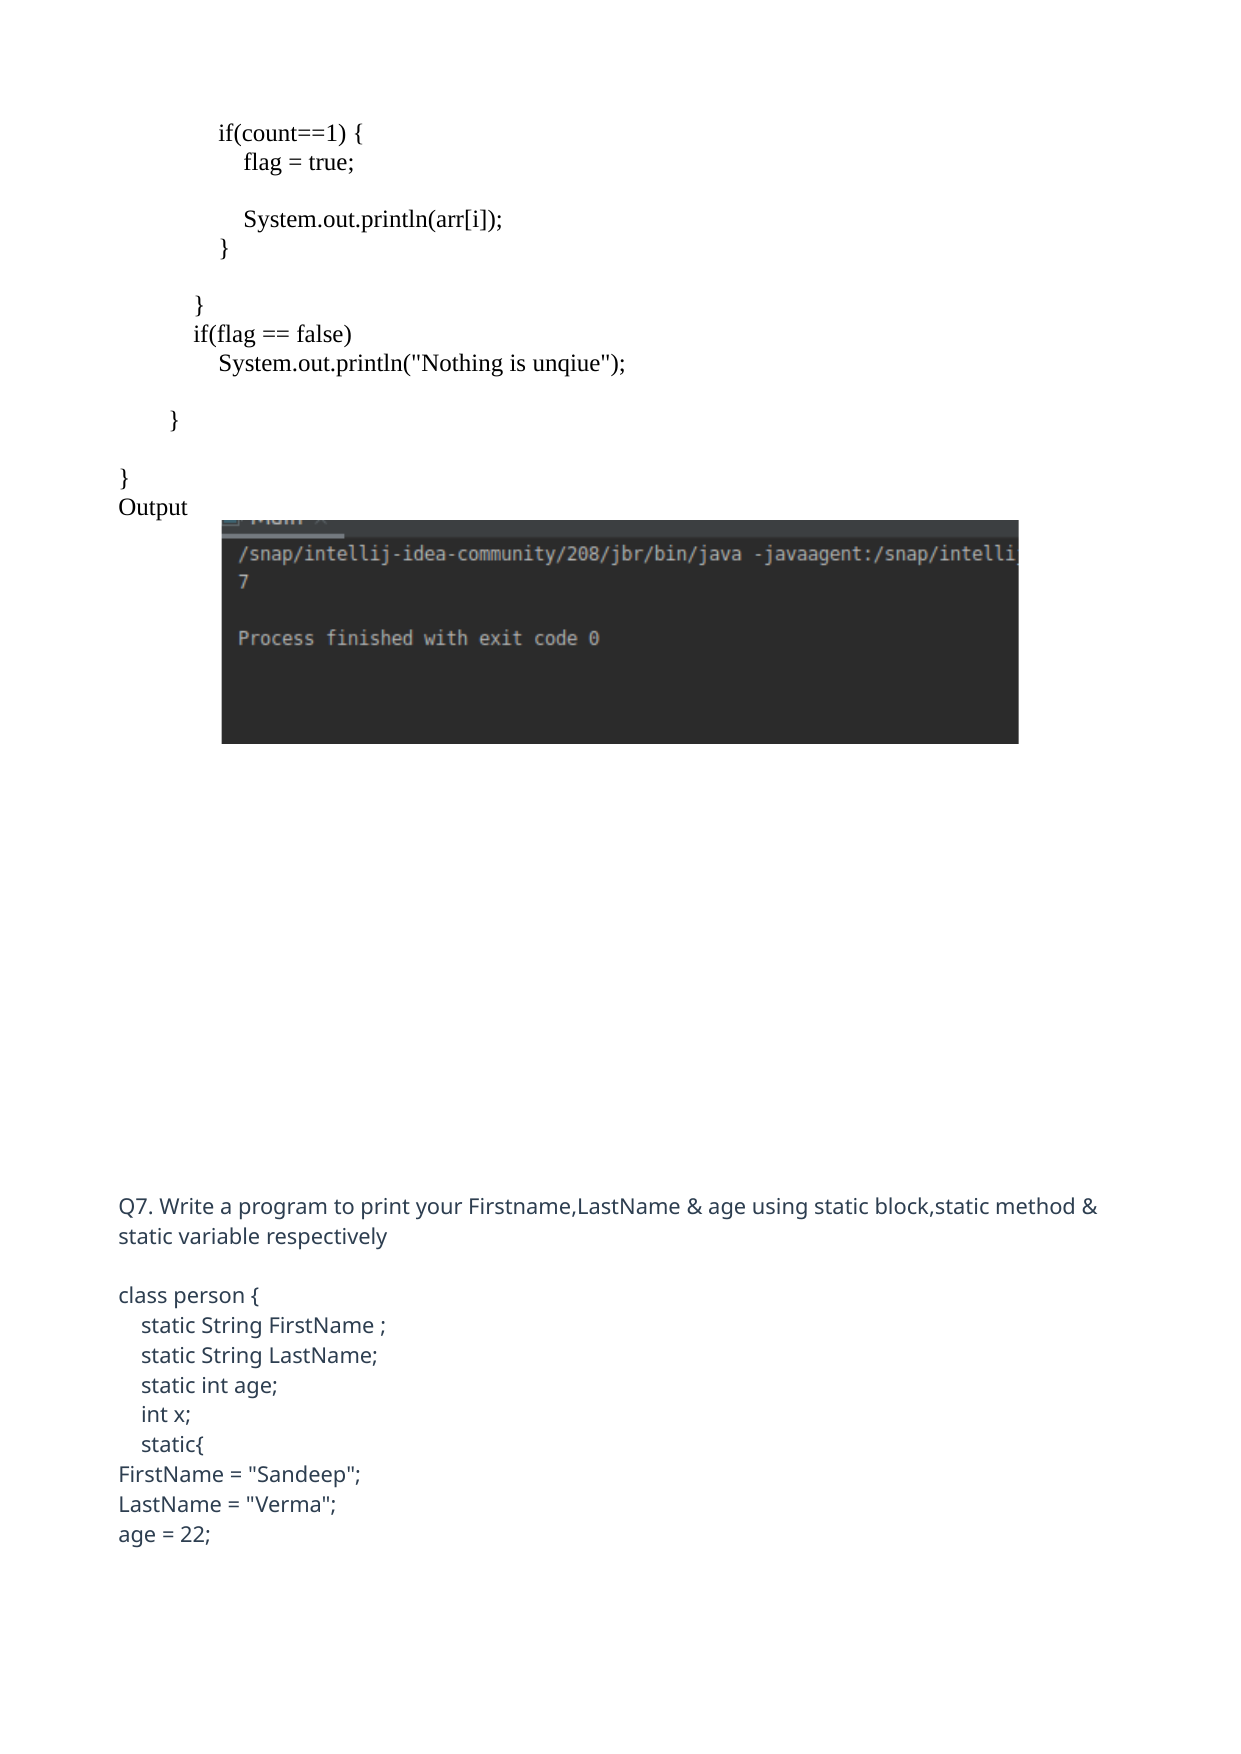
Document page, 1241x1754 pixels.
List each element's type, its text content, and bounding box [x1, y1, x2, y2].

text Output [118, 492, 1122, 521]
text FirstName = "Sandeep"; [118, 1459, 1122, 1489]
text } [118, 406, 1122, 434]
text System.out.println(arr[i]); [118, 204, 1122, 233]
text static{ [118, 1429, 1122, 1459]
text } [118, 291, 1122, 319]
text } [118, 463, 1122, 492]
text Q7. Write a program to print your Firstname,LastName & age using static block,static method & static variable respectively [118, 1191, 1122, 1251]
text if(count==1) { [118, 118, 1122, 147]
text flag = true; [118, 147, 1122, 176]
text LastName = "Verma"; [118, 1489, 1122, 1519]
text int x; [118, 1399, 1122, 1429]
text } [118, 233, 1122, 262]
text static String LastName; [118, 1340, 1122, 1370]
text age = 22; [118, 1519, 1122, 1548]
picture [221, 520, 1019, 744]
text static int age; [118, 1370, 1122, 1399]
text System.out.println("Nothing is unqiue"); [118, 348, 1122, 377]
text class person { [118, 1280, 1122, 1310]
text if(flag == false) [118, 319, 1122, 348]
text static String FirstName ; [118, 1310, 1122, 1340]
